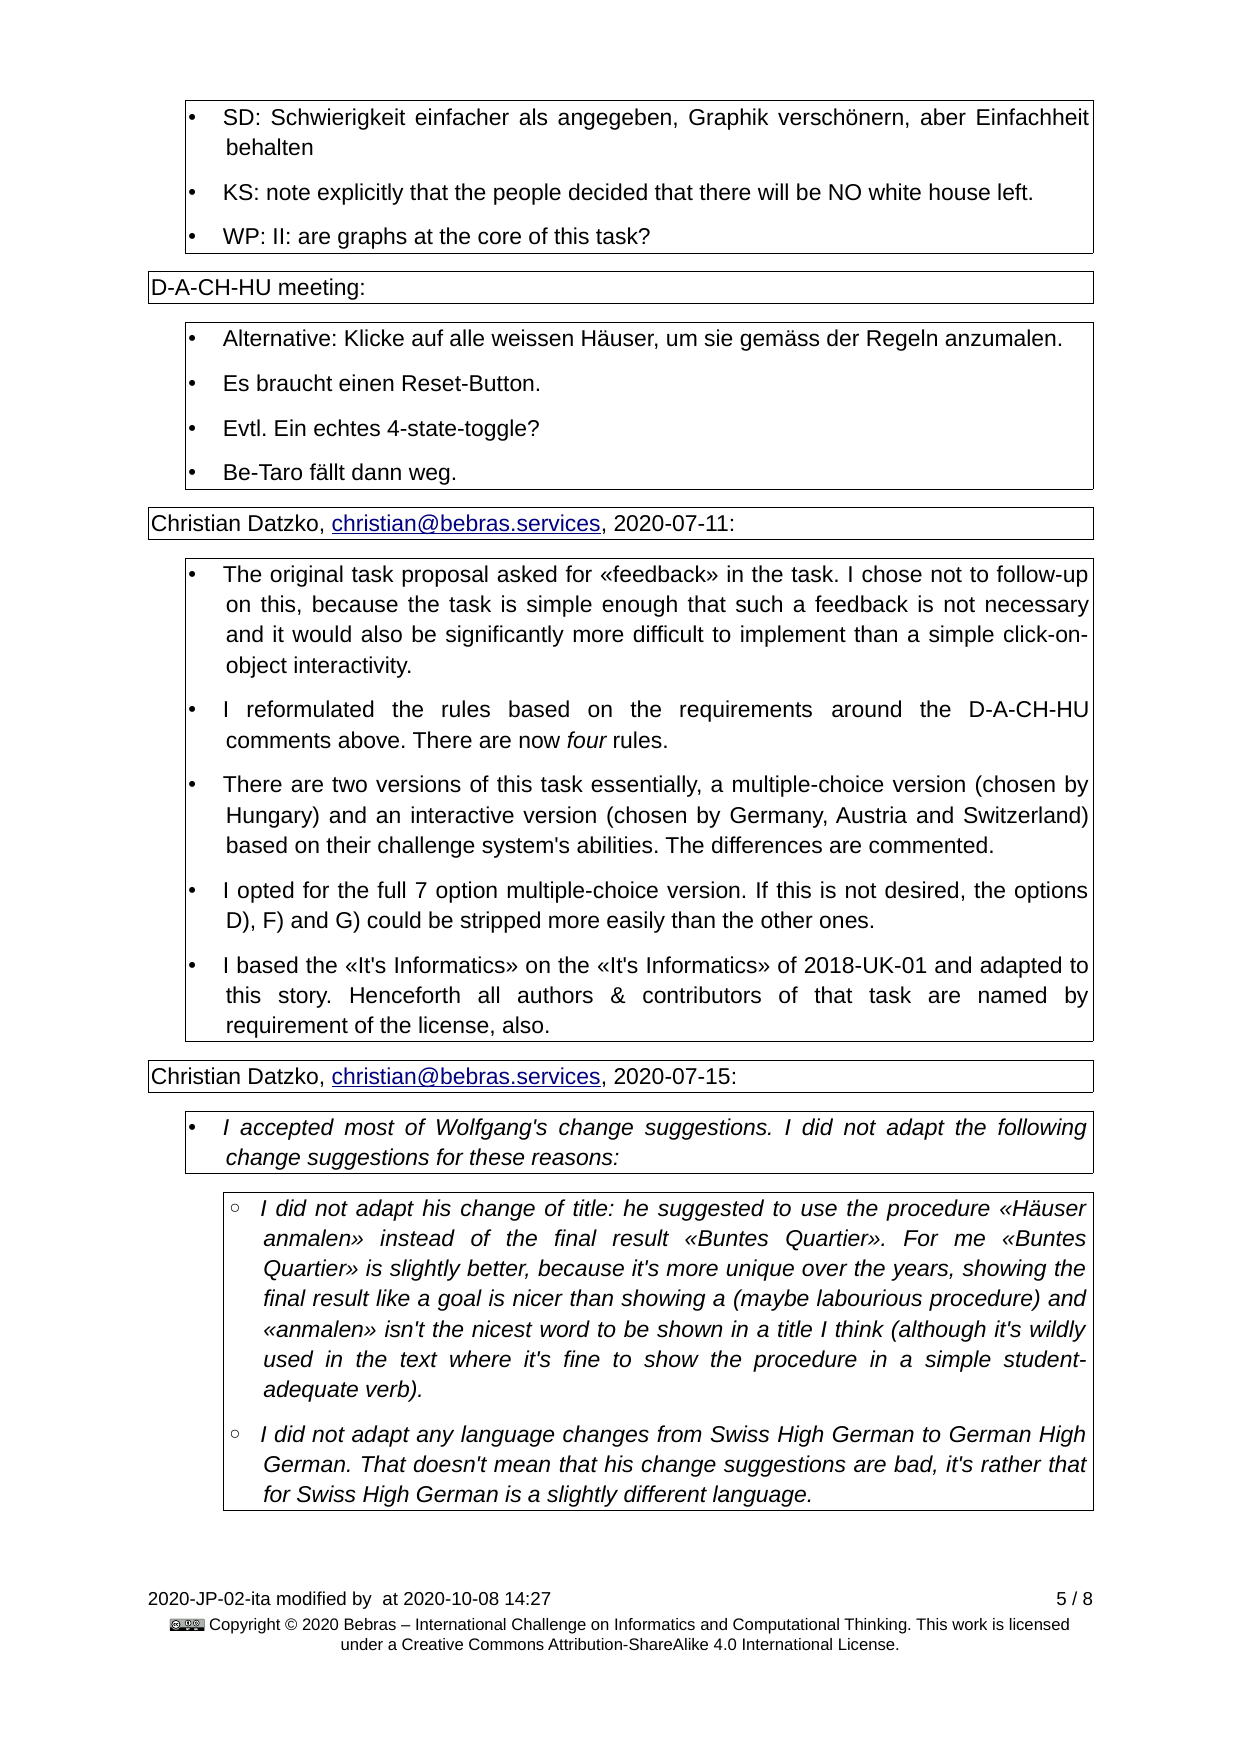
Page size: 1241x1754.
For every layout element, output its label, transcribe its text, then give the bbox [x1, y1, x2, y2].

list Es braucht einen Reset-Button. [186, 367, 1093, 396]
text D-A-CH-HU meeting: [149, 272, 1093, 303]
list The original task proposal asked for «feedback» in the task. I chose not to follow-up on this, because the task is simple enough that such a feedback is not necessary and it would also be significantly more difficult to implement than a simple click-on-object interactivity. [186, 559, 1093, 678]
list Alternative: Klicke auf alle weissen Häuser, um sie gemäss der Regeln anzumalen. [186, 323, 1093, 351]
list I accepted most of Wolfgang's change suggestions. I did not adapt the following change suggestions for these reasons: [186, 1112, 1093, 1173]
list WP: II: are graphs at the core of this task? [186, 220, 1093, 253]
list I opted for the full 7 option multiple-choice version. If this is not desired, the options D), F) and G) could be stripped more easily than the other ones. [186, 873, 1093, 933]
text Christian Datzko, christian@bebras.services, 2020-07-11: [149, 508, 1093, 539]
list SD: Schwierigkeit einfacher als angegeben, Graphik verschönern, aber Einfachheit behalten [186, 101, 1093, 160]
list There are two versions of this task essentially, a multiple-choice version (chosen by Hungary) and an interactive version (chosen by Germany, Austria and Switzerland) based on their challenge system's abilities. The differences are commented. [186, 768, 1093, 858]
list Evtl. Ein echtes 4-state-toggle? [186, 411, 1093, 441]
list I did not adapt any language changes from Swiss High German to German High German. That doesn't mean that his change suggestions are bad, it's rather that for Swiss High German is a slightly different language. [224, 1418, 1093, 1510]
text Christian Datzko, christian@bebras.services, 2020-07-15: [149, 1061, 1093, 1092]
list KS: note explicitly that the people decided that there will be NO white house left. [186, 175, 1093, 205]
list I based the «It's Informatics» on the «It's Informatics» of 2018-UK-01 and adapted to this story. Henceforth all authors & contributors of that task are named by requirement of the license, also. [186, 948, 1093, 1041]
list Be-Taro fällt dann weg. [186, 456, 1093, 489]
list I reformulated the rules based on the requirements around the D-A-CH-HU comments above. There are now four rules. [186, 693, 1093, 753]
list I did not adapt his change of title: he suggested to use the procedure «Häuser anmalen» instead of the final result «Buntes Quartier». For me «Buntes Quartier» is slightly better, because it's more unique over the years, showing the final result like a goal is nicer than showing a (maybe labourious procedure) and «anmalen» isn't the nicest word to be shown in a title I think (although it's wildly used in the text where it's fine to show the procedure in a simple student-adequate verb). [224, 1193, 1093, 1402]
